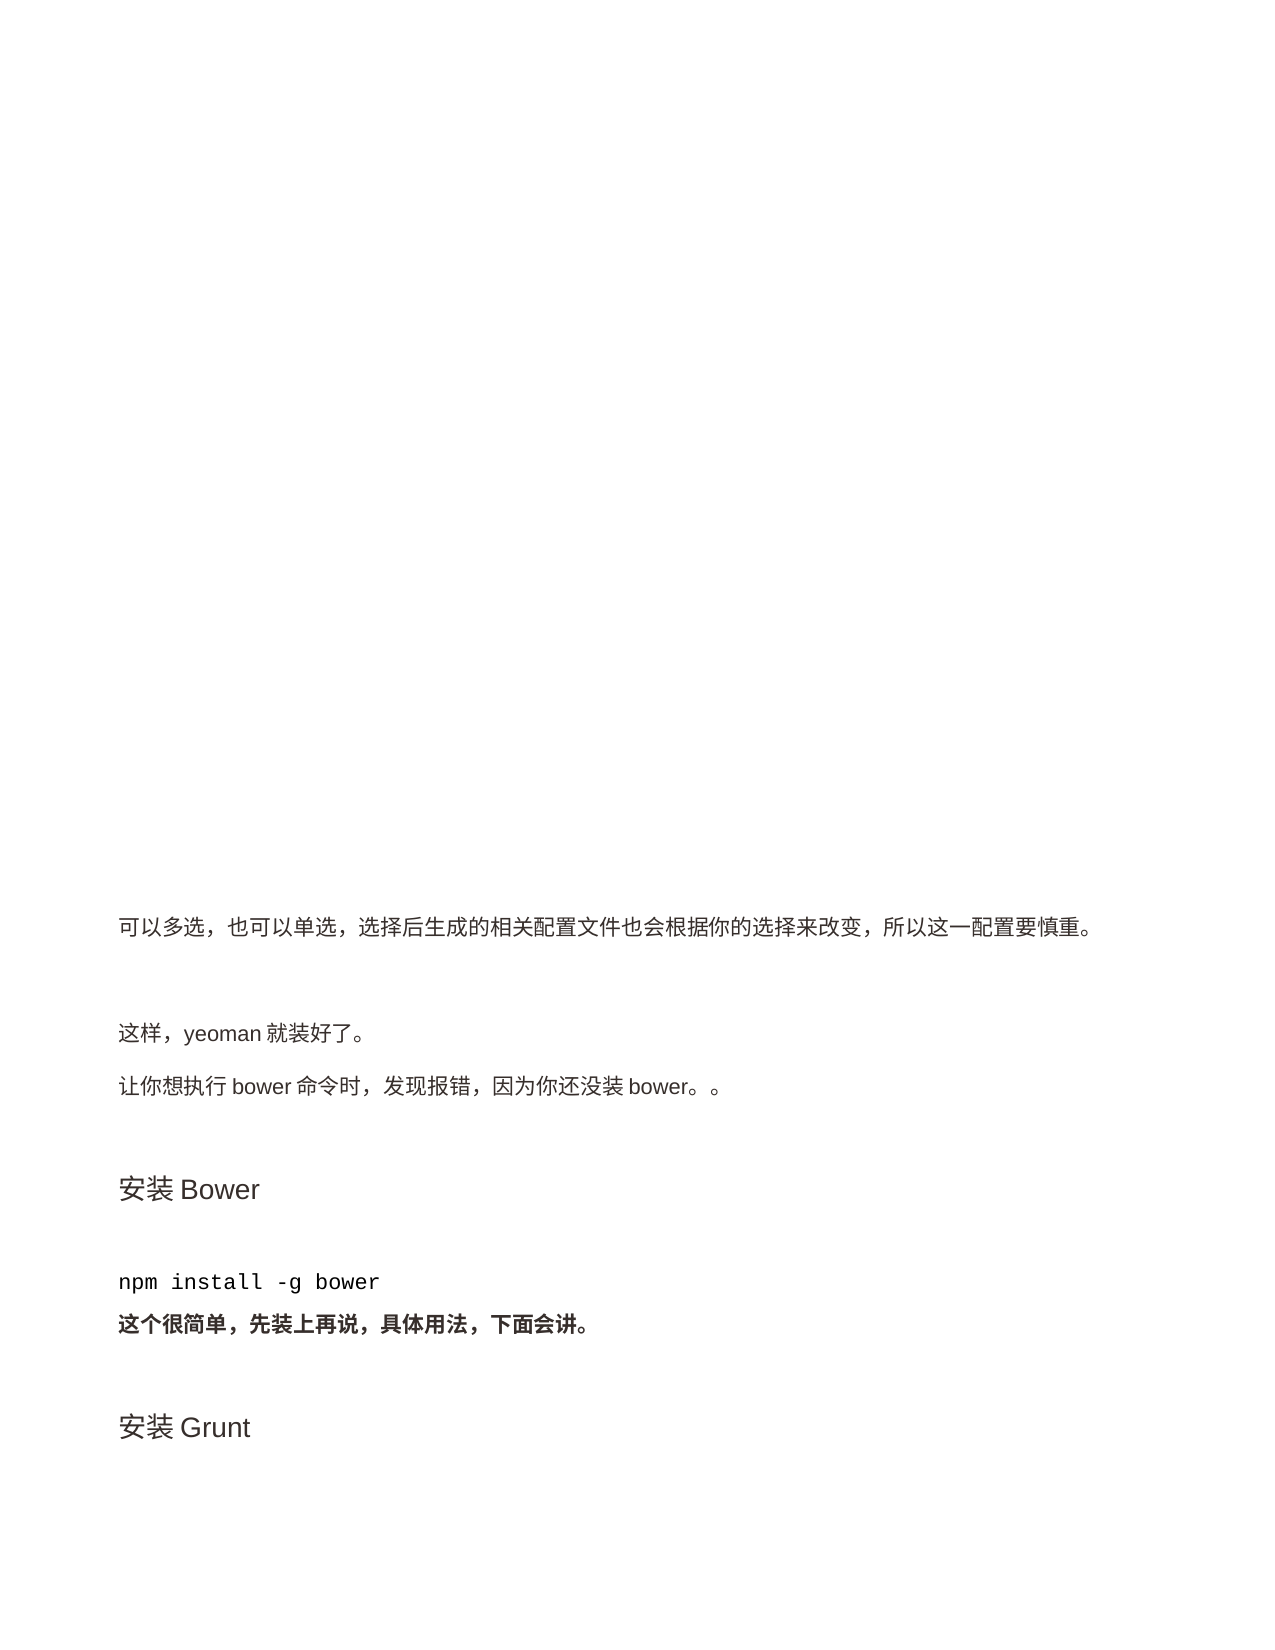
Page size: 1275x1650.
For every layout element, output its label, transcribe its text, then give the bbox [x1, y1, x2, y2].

text 安装Bower [118, 1165, 1157, 1206]
text 这个很简单，先装上再说，具体用法，下面会讲。 [118, 1296, 1157, 1337]
text 这样，yeoman就装好了。 [118, 1006, 1157, 1046]
text 可以多选，也可以单选，选择后生成的相关配置文件也会根据你的选择来改变，所以这一配置要慎重。 [118, 899, 1157, 940]
text 安装Grunt [118, 1402, 1157, 1443]
text 让你想执行bower命令时，发现报错，因为你还没装bower。。 [118, 1059, 1157, 1099]
text npm install -g bower [118, 1271, 1157, 1296]
